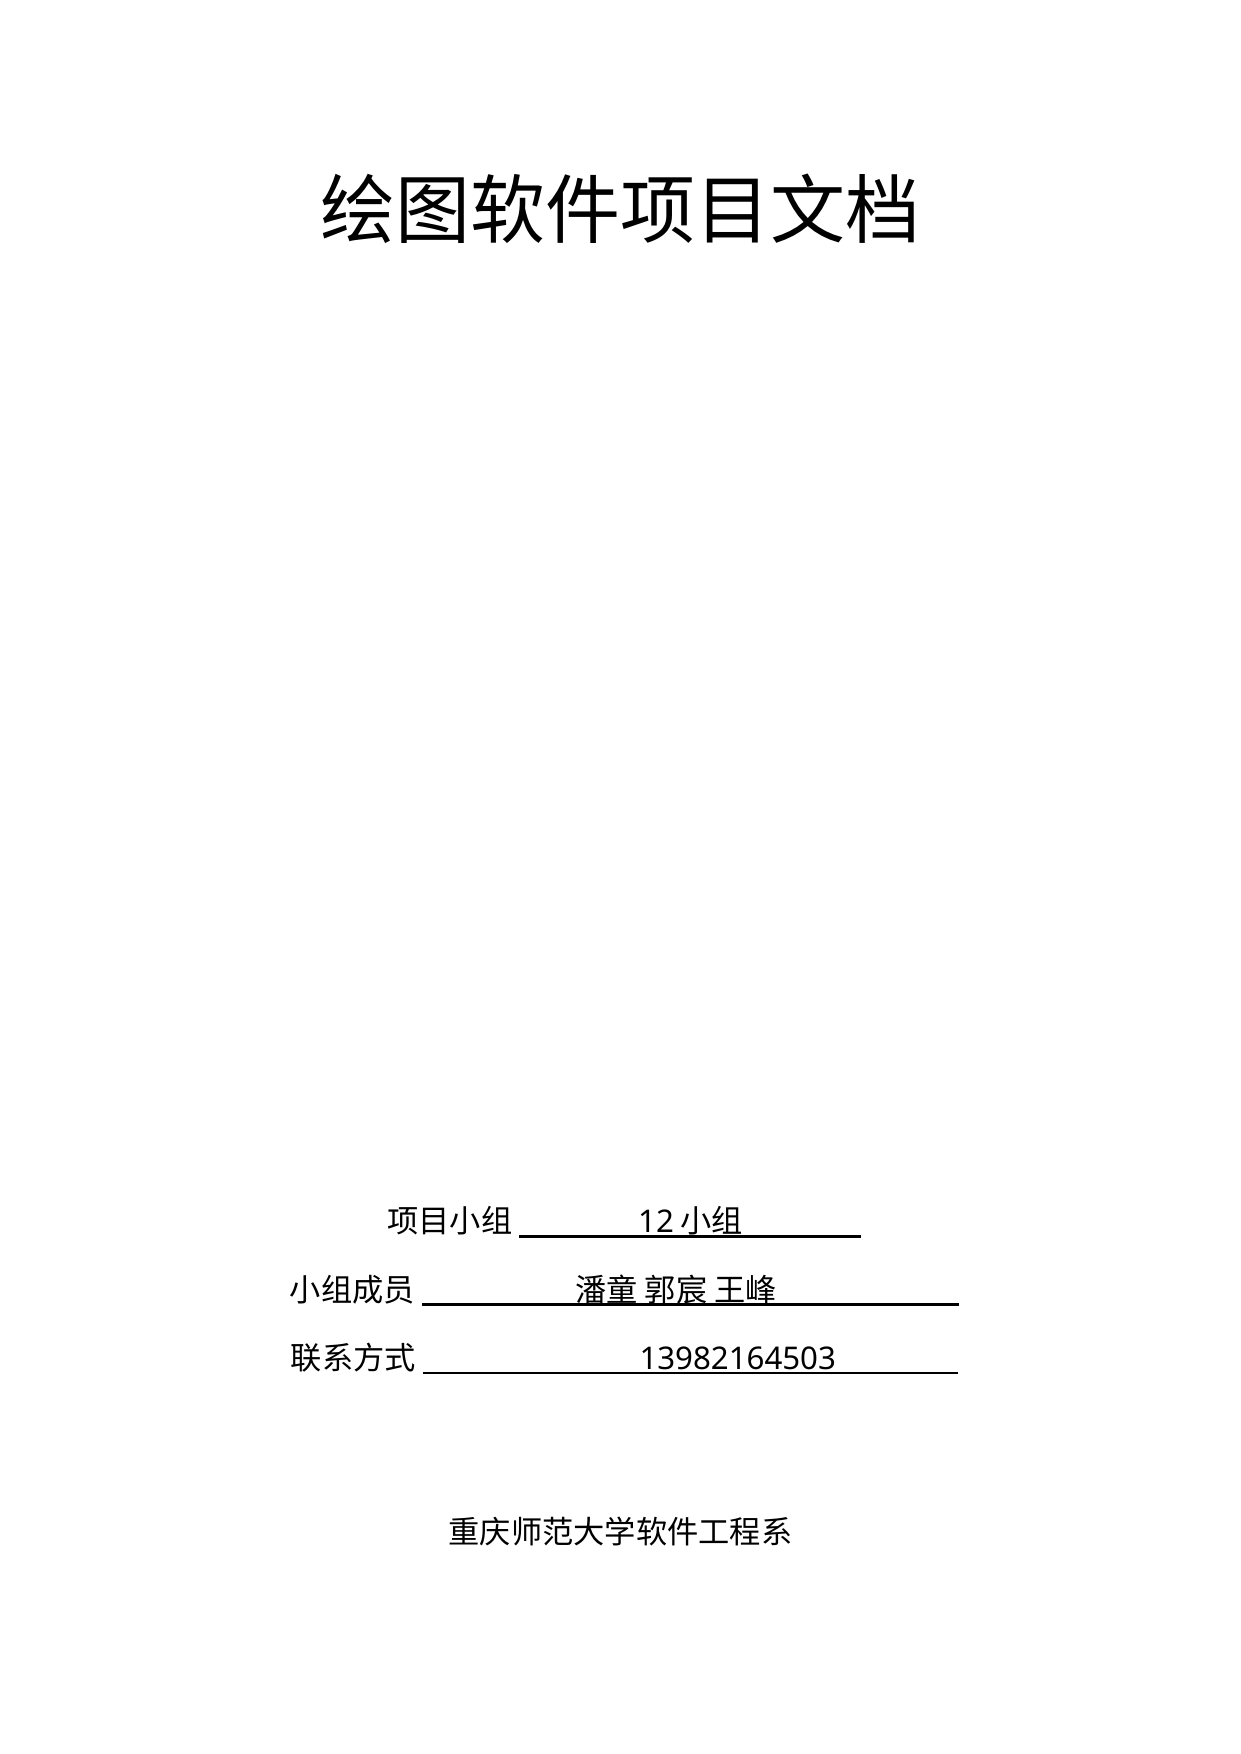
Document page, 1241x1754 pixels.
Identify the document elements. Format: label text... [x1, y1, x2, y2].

text 联系方式 13982164503 [118, 1333, 1122, 1378]
text 绘图软件项目文档 [118, 151, 1122, 259]
text 项目小组 12小组 [118, 1197, 1122, 1242]
text 重庆师范大学软件工程系 [118, 1507, 1122, 1553]
text 小组成员 潘童 郭宸 王峰 [118, 1265, 1122, 1310]
